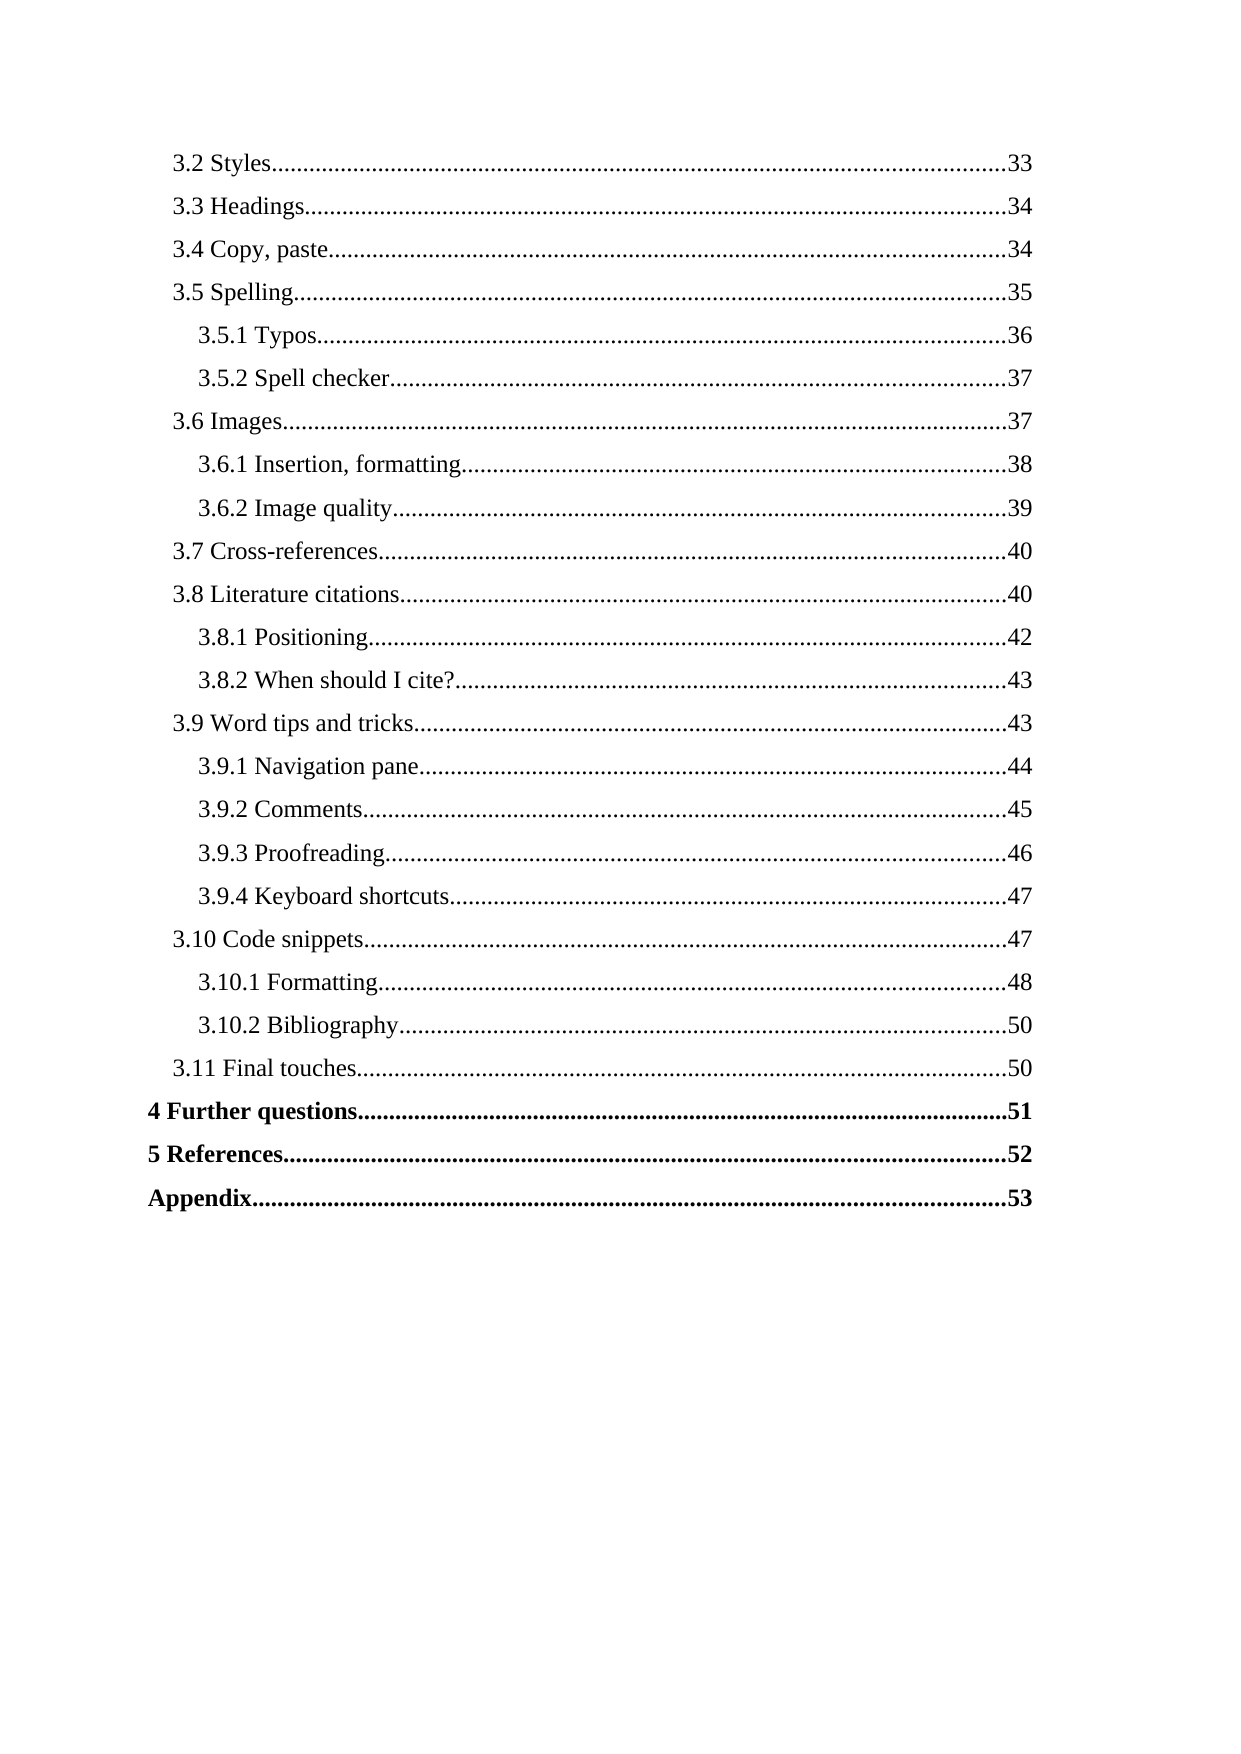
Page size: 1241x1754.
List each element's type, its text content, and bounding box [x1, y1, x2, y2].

text 3.9.3 Proofreading 46 [198, 838, 1092, 866]
text 3.10 Code snippets 47 [172, 924, 1092, 953]
text 3.8.1 Positioning 42 [198, 622, 1092, 651]
text 4 Further questions 51 [148, 1096, 1092, 1125]
text 3.6.2 Image quality 39 [198, 493, 1092, 521]
text 3.8.2 When should I cite? 43 [198, 665, 1092, 694]
text 3.9 Word tips and tricks 43 [172, 708, 1092, 737]
text 3.2 Styles 33 [172, 148, 1092, 176]
text 3.9.1 Navigation pane 44 [198, 751, 1092, 780]
text 3.5 Spelling 35 [172, 277, 1092, 306]
text 5 References 52 [148, 1139, 1092, 1168]
text 3.8 Literature citations 40 [172, 579, 1092, 608]
text 3.5.1 Typos 36 [198, 320, 1092, 349]
text 3.3 Headings 34 [172, 191, 1092, 219]
text 3.7 Cross-references 40 [172, 536, 1092, 564]
text 3.11 Final touches 50 [172, 1053, 1092, 1082]
text 3.4 Copy, paste 34 [172, 234, 1092, 263]
text Appendix 53 [148, 1183, 1092, 1211]
text 3.9.4 Keyboard shortcuts 47 [198, 881, 1092, 909]
text 3.10.2 Bibliography 50 [198, 1010, 1092, 1039]
text 3.5.2 Spell checker 37 [198, 363, 1092, 392]
text 3.9.2 Comments 45 [198, 794, 1092, 823]
text 3.6 Images 37 [172, 406, 1092, 435]
text 3.10.1 Formatting 48 [198, 967, 1092, 996]
text 3.6.1 Insertion, formatting 38 [198, 449, 1092, 478]
